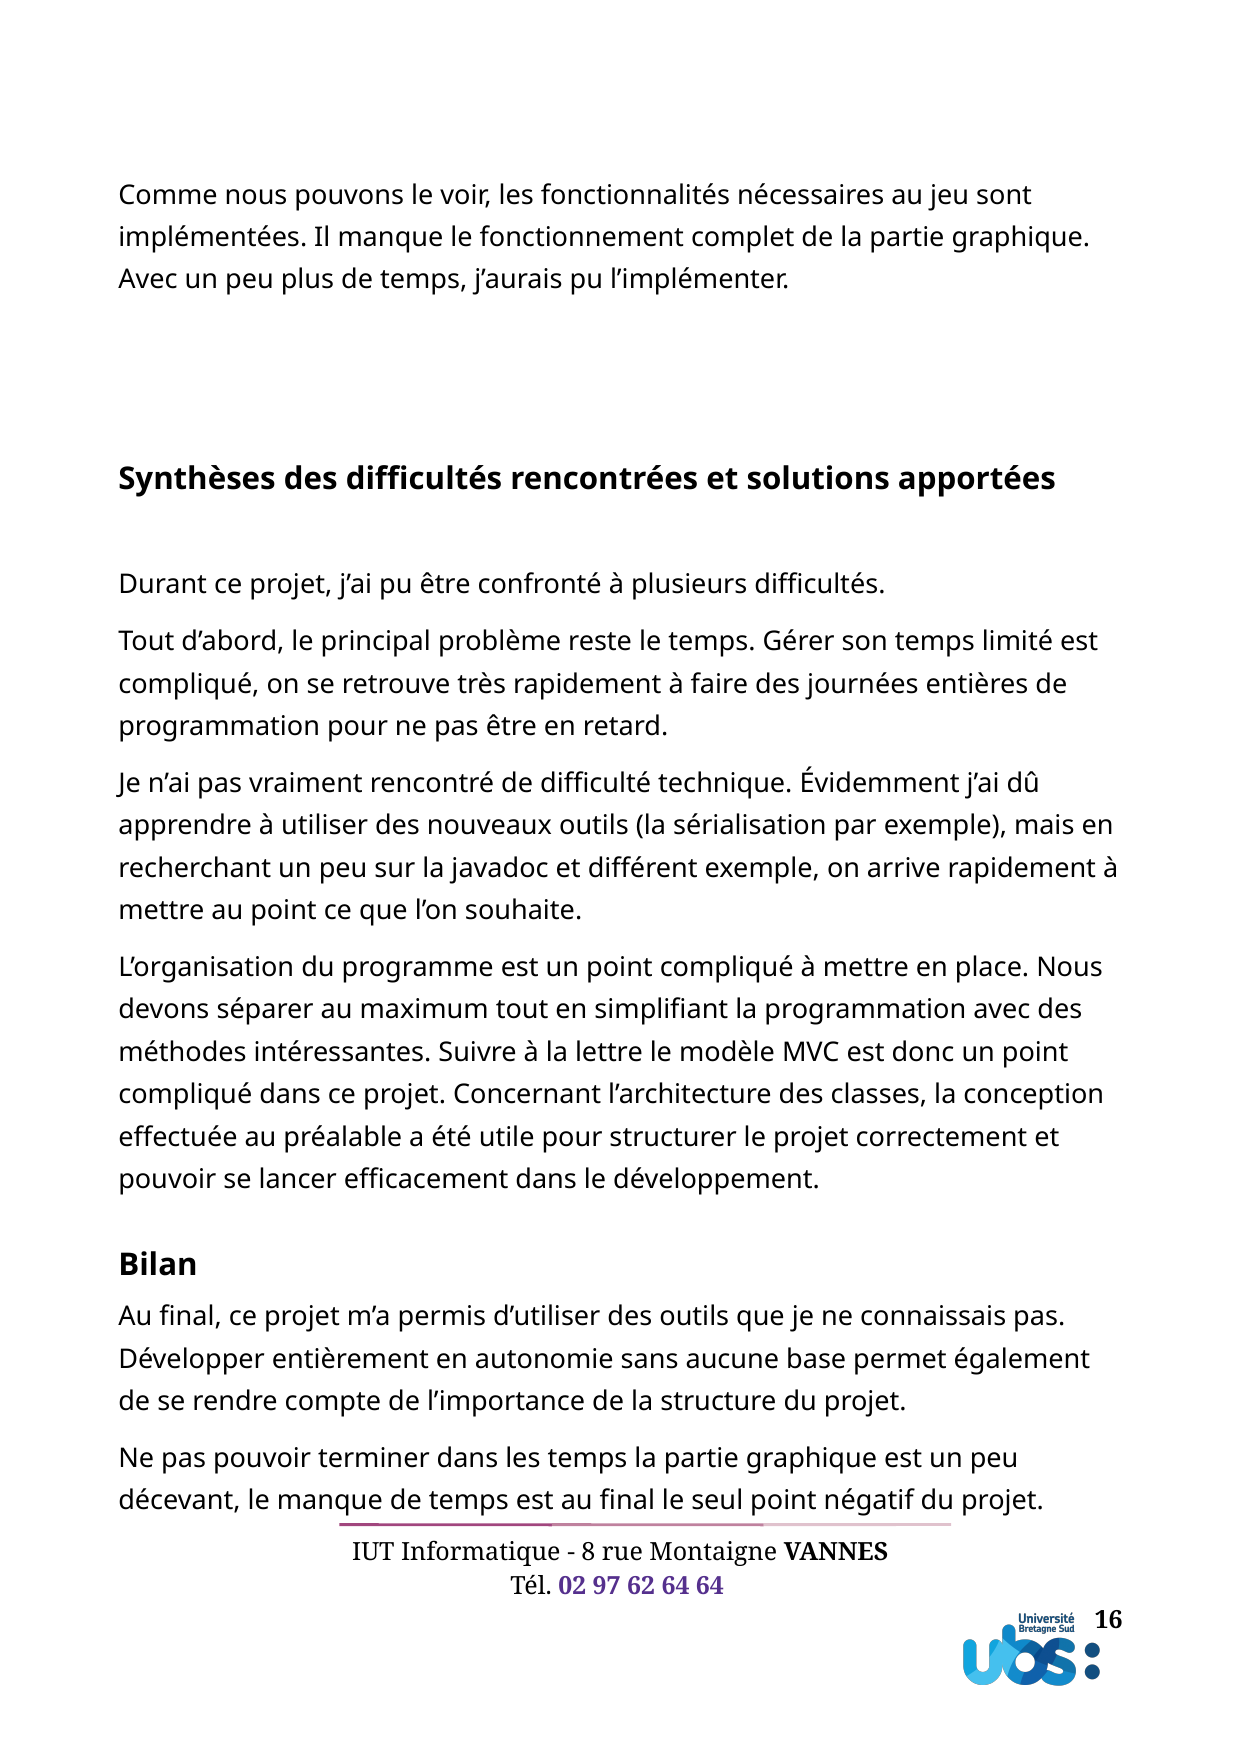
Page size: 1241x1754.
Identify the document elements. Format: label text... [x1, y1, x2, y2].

text Au final, ce projet m’a permis d’utiliser des outils que je ne connaissais pas. Développer entièrement en autonomie sans aucune base permet également de se rendre compte de l’importance de la structure du projet. [118, 1297, 1122, 1418]
subtitle Synthèses des difficultés rencontrées et solutions apportées [118, 456, 1122, 498]
text Comme nous pouvons le voir, les fonctionnalités nécessaires au jeu sont implémentées. Il manque le fonctionnement complet de la partie graphique. Avec un peu plus de temps, j’aurais pu l’implémenter. [118, 175, 1122, 297]
picture [955, 1603, 1108, 1695]
text L’organisation du programme est un point compliqué à mettre en place. Nous devons séparer au maximum tout en simplifiant la programmation avec des méthodes intéressantes. Suivre à la lettre le modèle MVC est donc un point compliqué dans ce projet. Concernant l’architecture des classes, la conception effectuée au préalable a été utile pour structurer le projet correctement et pouvoir se lancer efficacement dans le développement. [118, 948, 1122, 1196]
text Durant ce projet, j’ai pu être confronté à plusieurs difficultés. [118, 565, 1122, 602]
subtitle Bilan [118, 1242, 1122, 1284]
text Ne pas pouvoir terminer dans les temps la partie graphique est un peu décevant, le manque de temps est au final le seul point négatif du projet. [118, 1438, 1122, 1518]
text Je n’ai pas vraiment rencontré de difficulté technique. Évidemment j’ai dû apprendre à utiliser des nouveaux outils (la sérialisation par exemple), mais en recherchant un peu sur la javadoc et différent exemple, on arrive rapidement à mettre au point ce que l’on souhaite. [118, 763, 1122, 927]
text Tout d’abord, le principal problème reste le temps. Gérer son temps limité est compliqué, on se retrouve très rapidement à faire des journées entières de programmation pour ne pas être en retard. [118, 622, 1122, 743]
